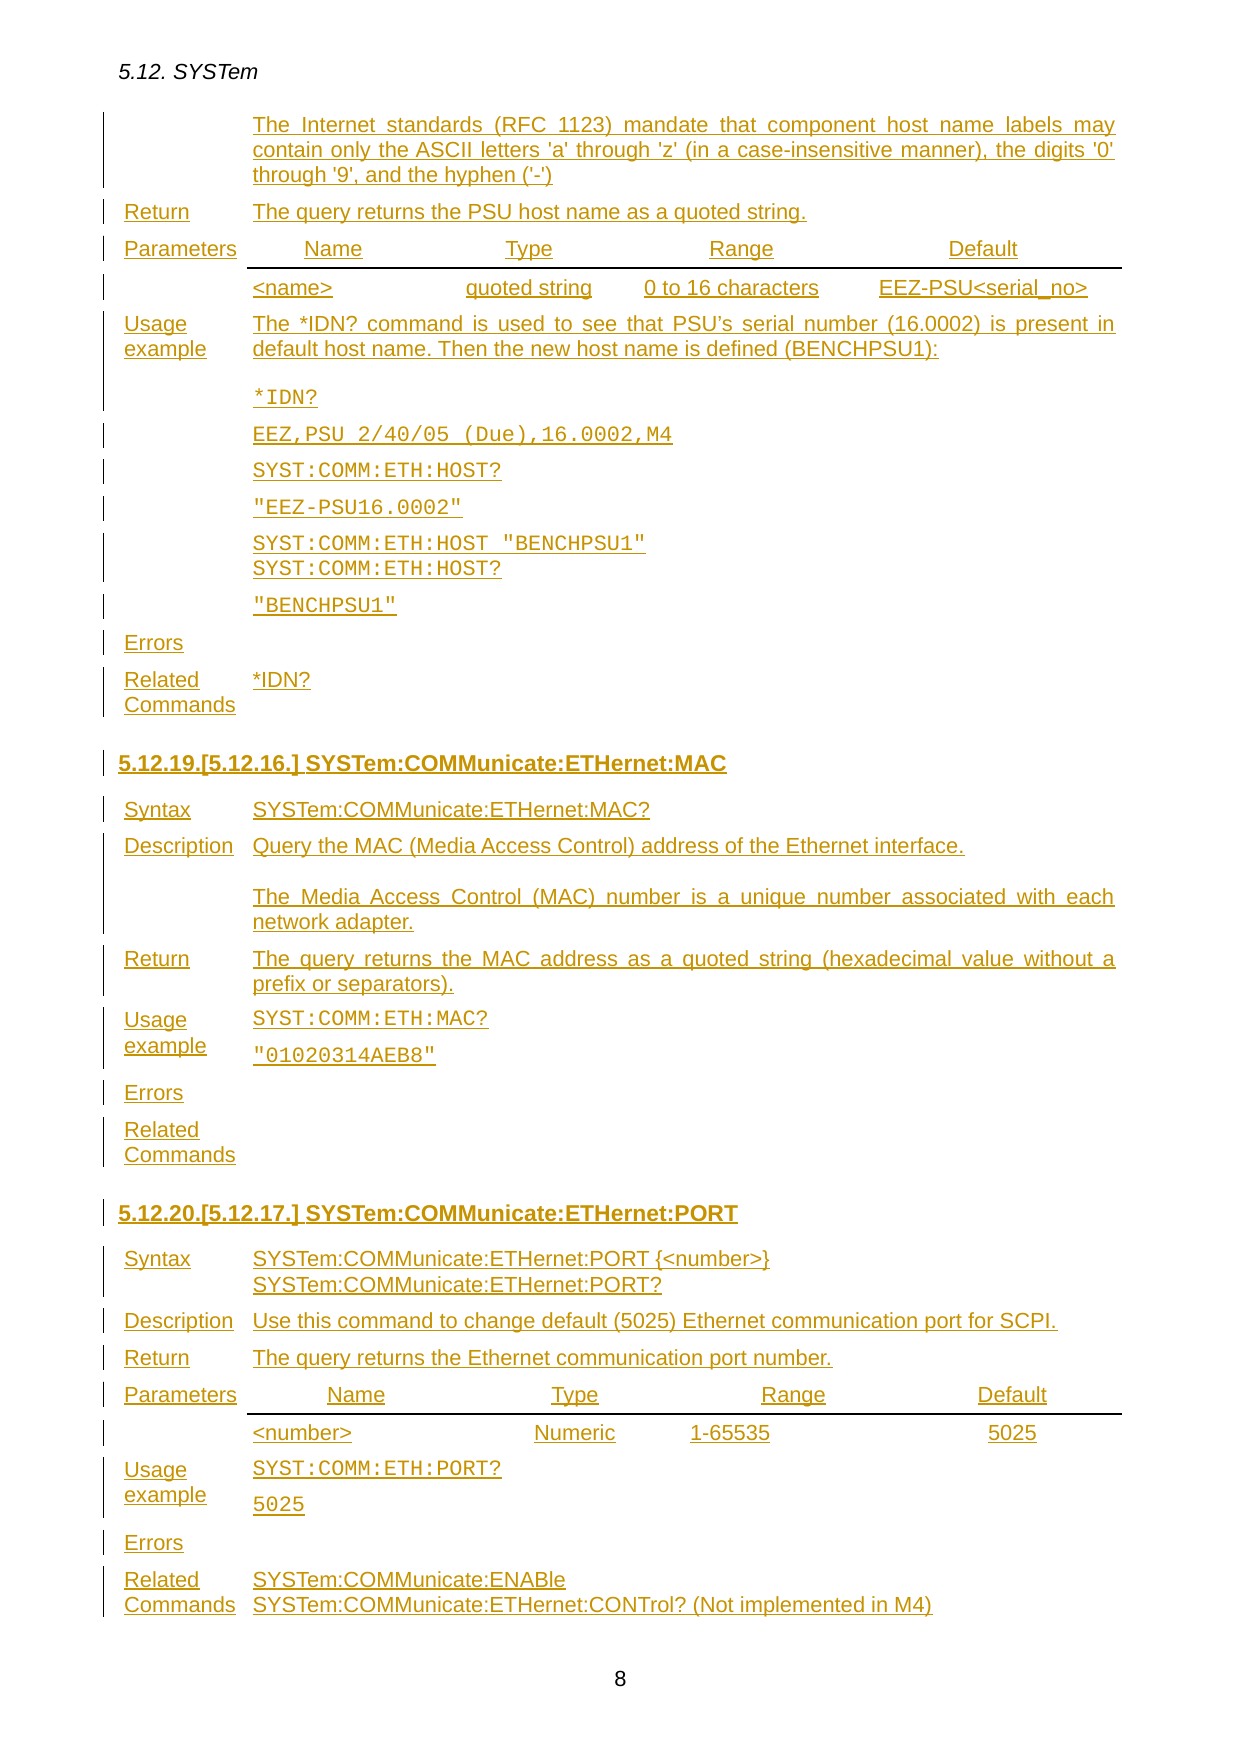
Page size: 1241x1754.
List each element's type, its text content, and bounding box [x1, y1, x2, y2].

table_cell Usage example [118, 1002, 247, 1074]
table_cell Range [638, 230, 844, 267]
table_cell The *IDN? command is used to see that PSU’s serial number (16.0002) is present in default host name. Then the new host name is defined (BENCHPSU1): *IDN? EEZ,PSU 2/40/05 (Due),16.0002,M4 SYST:COMM:ETH:HOST? "EEZ-PSU16.0002" SYST:COMM:ETH:HOST "BENCHPSU1" SYST:COMM:ETH:HOST? "BENCHPSU1" [247, 305, 1122, 624]
table_cell <name> [247, 269, 419, 305]
table_cell The Internet standards (RFC 1123) mandate that component host name labels may contain only the ASCII letters 'a' through 'z' (in a case-insensitive manner), the digits '0' through '9', and the hyphen ('-') [247, 106, 1122, 193]
table_cell Description [118, 1303, 247, 1339]
table_cell [118, 106, 247, 193]
table_cell Default [844, 230, 1122, 267]
table_cell [247, 1111, 1122, 1173]
table_cell 1-65535 [684, 1415, 903, 1451]
table_cell Range [684, 1376, 903, 1412]
table_cell EEZ-PSU<serial_no> [844, 269, 1122, 305]
table_cell Errors [118, 625, 247, 661]
table_cell <number> [247, 1415, 465, 1451]
table_cell SYST:COMM:ETH:MAC? "01020314AEB8" [247, 1002, 1122, 1074]
table_cell Return [118, 940, 247, 1002]
table_cell [247, 1524, 1122, 1561]
table_cell SYST:COMM:ETH:PORT? 5025 [247, 1451, 1122, 1524]
table_cell [247, 625, 1122, 661]
table_cell Parameters [118, 230, 247, 305]
table_header Syntax [118, 1241, 247, 1302]
table_cell Errors [118, 1524, 247, 1561]
table_cell Usage example [118, 1451, 247, 1524]
table_cell Numeric [465, 1415, 684, 1451]
table_header SYSTem:COMMunicate:ETHernet:MAC? [247, 791, 1122, 827]
table_cell quoted string [419, 269, 638, 305]
table_cell Use this command to change default (5025) Ethernet communication port for SCPI. [247, 1303, 1122, 1339]
table_cell Description [118, 828, 247, 940]
table_cell The query returns the PSU host name as a quoted string. [247, 193, 1122, 230]
table_cell *IDN? [247, 661, 1122, 723]
table_cell Default [903, 1376, 1122, 1412]
table_header SYSTem:COMMunicate:ETHernet:PORT {<number>} SYSTem:COMMunicate:ETHernet:PORT? [247, 1241, 1122, 1302]
subtitle SYSTem:COMMunicate:ETHernet:MAC [118, 749, 1122, 776]
table_cell 0 to 16 characters [638, 269, 844, 305]
table_cell Return [118, 193, 247, 230]
subtitle SYSTem:COMMunicate:ETHernet:PORT [118, 1199, 1122, 1226]
table_cell Usage example [118, 305, 247, 624]
table_header Syntax [118, 791, 247, 827]
table_cell The query returns the Ethernet communication port number. [247, 1339, 1122, 1376]
table_cell Return [118, 1339, 247, 1376]
table_cell Parameters [118, 1376, 247, 1451]
table_cell Errors [118, 1074, 247, 1111]
table_cell The query returns the MAC address as a quoted string (hexadecimal value without a prefix or separators). [247, 940, 1122, 1002]
table_cell Related Commands [118, 661, 247, 723]
table_cell SYSTem:COMMunicate:ENABle SYSTem:COMMunicate:ETHernet:CONTrol? (Not implemented in M4) [247, 1561, 1122, 1623]
table_cell [247, 1074, 1122, 1111]
table_cell Name [247, 1376, 465, 1412]
table_cell Name [247, 230, 419, 267]
table_cell Type [419, 230, 638, 267]
table_cell Type [465, 1376, 684, 1412]
table_cell Related Commands [118, 1111, 247, 1173]
table_cell Related Commands [118, 1561, 247, 1623]
table_cell 5025 [903, 1415, 1122, 1451]
table_cell Query the MAC (Media Access Control) address of the Ethernet interface. The Media Access Control (MAC) number is a unique number associated with each network adapter. [247, 828, 1122, 940]
